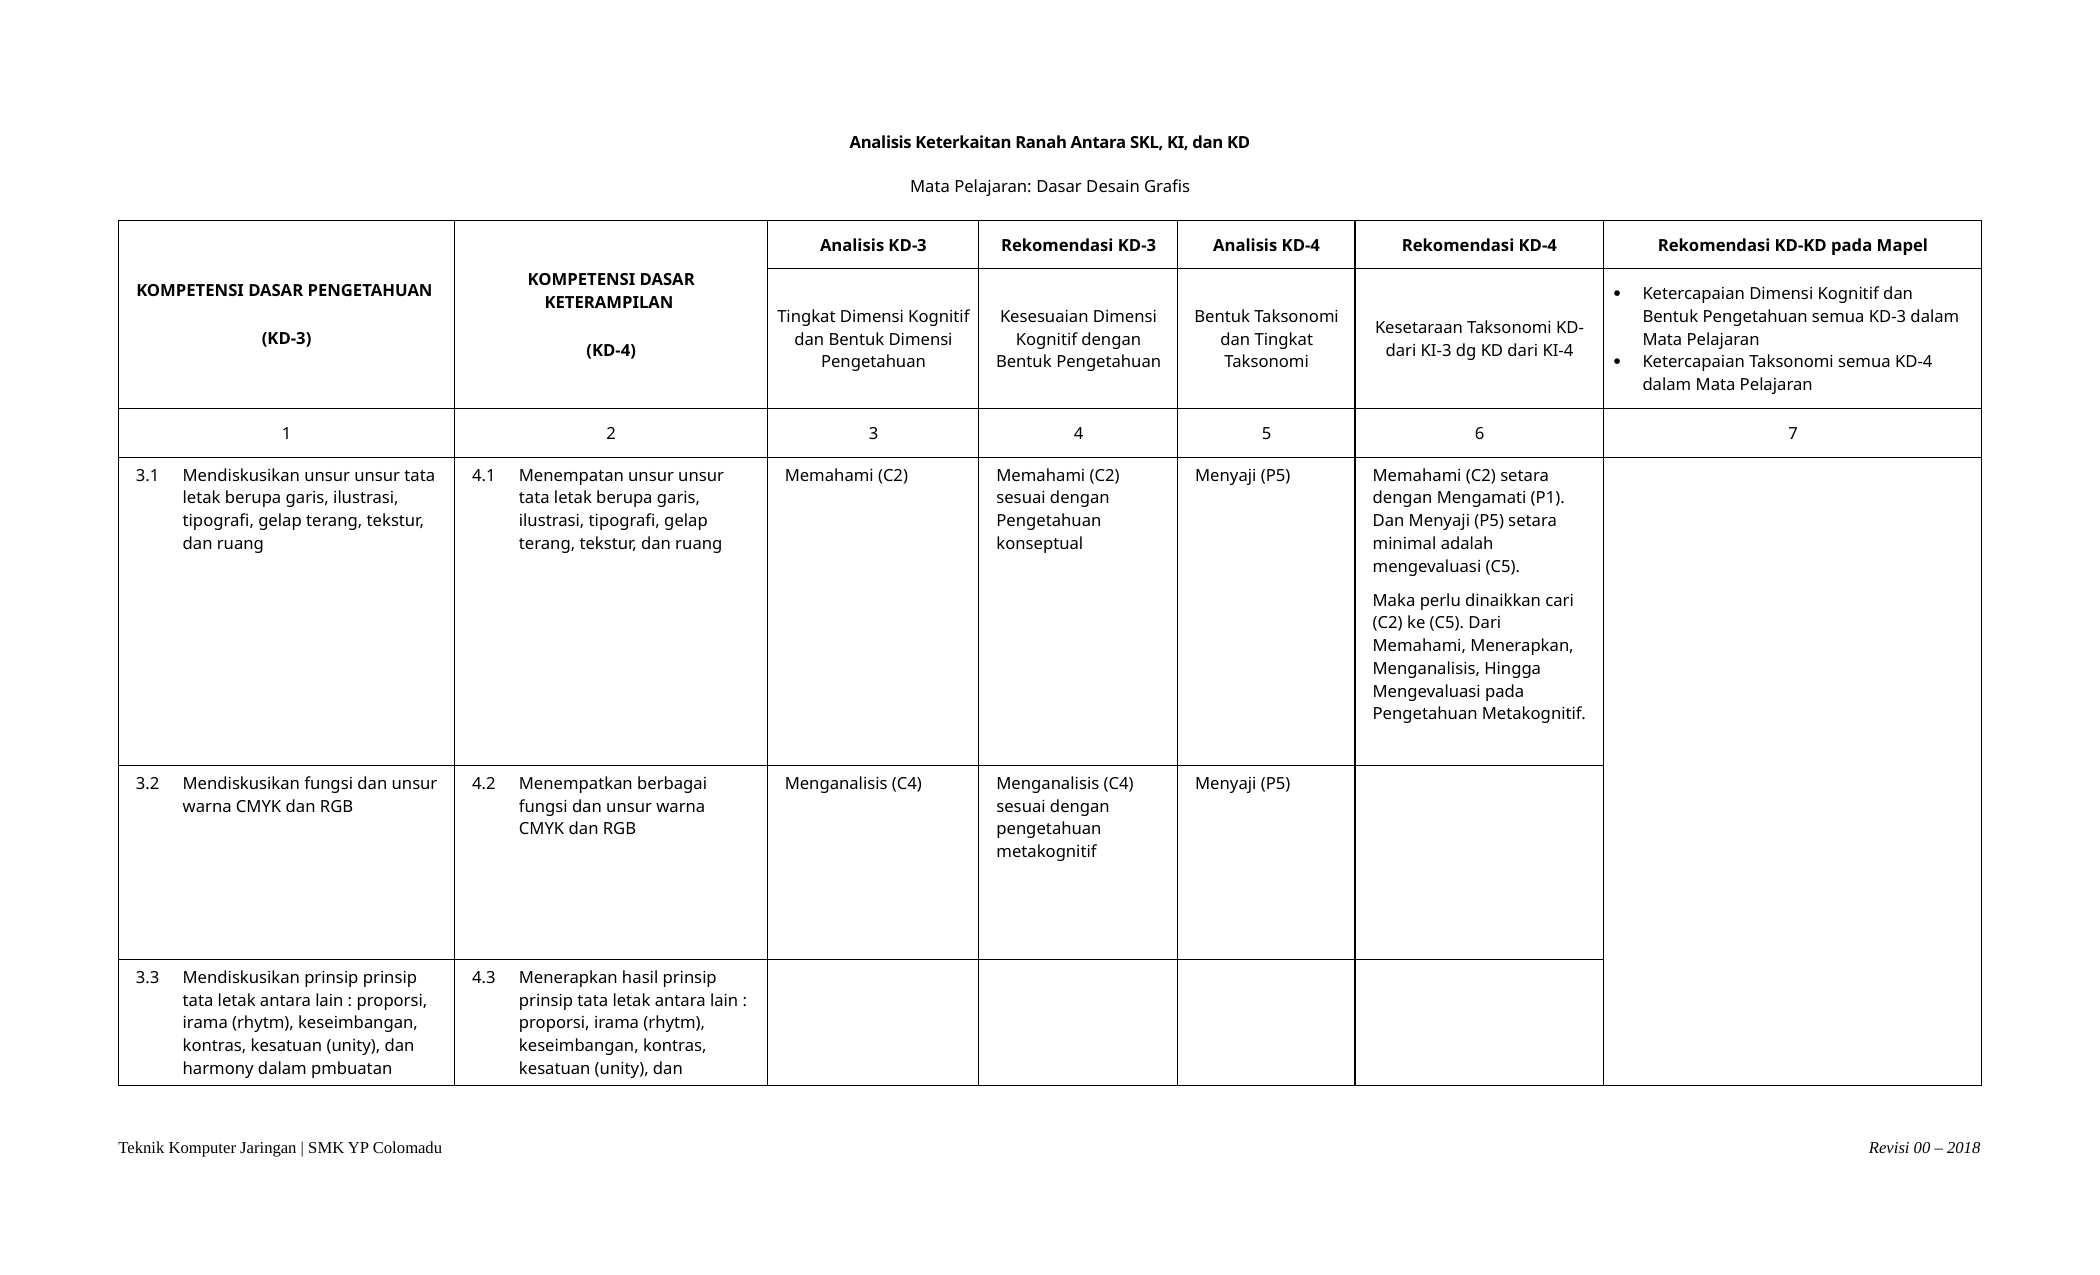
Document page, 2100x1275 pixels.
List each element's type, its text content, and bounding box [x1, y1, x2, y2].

table_cell Ketercapaian Dimensi Kognitif dan Bentuk Pengetahuan semua KD-3 dalam Mata Pelajaran Ketercapaian Taksonomi semua KD-4 dalam Mata Pelajaran [1604, 269, 1981, 408]
table_header 4.3 [466, 960, 513, 1085]
table_cell [756, 960, 767, 1085]
table_header Menerapkan hasil prinsip prinsip tata letak antara lain : proporsi, irama (rhytm), keseimbangan, kontras, kesatuan (unity), dan [513, 960, 756, 1085]
table_cell [768, 766, 978, 959]
table_header Memahami (C2) setara dengan Mengamati (P1). Dan Menyaji (P5) setara minimal adalah mengevaluasi (C5). [1367, 458, 1592, 583]
table_header Menempatkan berbagai fungsi dan unsur warna CMYK dan RGB [513, 766, 756, 845]
table_header 4.2 [466, 766, 513, 845]
table_header KOMPETENSI DASAR KETERAMPILAN (KD-4) [455, 221, 767, 408]
table_cell [1367, 730, 1592, 764]
table_header [1367, 960, 1592, 994]
table_header KOMPETENSI DASAR PENGETAHUAN (KD-3) [119, 221, 454, 408]
text Analisis Keterkaitan Ranah Antara SKL, KI, dan KD [118, 131, 1982, 153]
table_cell [119, 766, 454, 959]
table_cell [1356, 960, 1603, 1085]
table_header 3.3 [130, 960, 177, 1085]
table_cell 2 [455, 409, 767, 457]
table_header 4.1 [466, 458, 513, 560]
table_header [1367, 766, 1592, 800]
table_header Memahami (C2) sesuai dengan Pengetahuan konseptual [991, 458, 1166, 560]
table_cell Kesetaraan Taksonomi KD-dari KI-3 dg KD dari KI-4 [1356, 269, 1603, 408]
table_cell Kesesuaian Dimensi Kognitif dengan Bentuk Pengetahuan [979, 269, 1177, 408]
table_header Menyaji (P5) [1189, 458, 1344, 492]
table_cell [979, 766, 1177, 959]
table_cell 7 [1604, 409, 1981, 457]
table_header Memahami (C2) [779, 458, 967, 492]
table_cell [979, 458, 1177, 765]
table_cell 1 [119, 409, 454, 457]
text Mata Pelajaran: Dasar Desain Grafis [118, 174, 1982, 197]
table_header Rekomendasi KD-3 [979, 221, 1177, 268]
table_header [779, 960, 967, 994]
table_header Mendiskusikan unsur unsur tata letak berupa garis, ilustrasi, tipografi, gelap terang, tekstur, dan ruang [177, 458, 443, 560]
table_cell Bentuk Taksonomi dan Tingkat Taksonomi [1178, 269, 1354, 408]
table_header Analisis KD-3 [768, 221, 978, 268]
table_header Menempatan unsur unsur tata letak berupa garis, ilustrasi, tipografi, gelap terang, tekstur, dan ruang [513, 458, 756, 560]
table_cell [768, 960, 978, 1085]
table_header Rekomendasi KD-4 [1356, 221, 1603, 268]
table_cell [1178, 458, 1354, 765]
table_header Analisis KD-4 [1178, 221, 1354, 268]
table_header 3.2 [130, 766, 177, 823]
table_header Mendiskusikan prinsip prinsip tata letak antara lain : proporsi, irama (rhytm), keseimbangan, kontras, kesatuan (unity), dan harmony dalam pmbuatan [177, 960, 443, 1085]
table_cell [1178, 766, 1354, 959]
table_cell [443, 960, 454, 1085]
table_cell [1356, 458, 1603, 765]
table_cell [455, 766, 767, 959]
table_cell 5 [1178, 409, 1354, 457]
table_cell 6 [1356, 409, 1603, 457]
table_header [1189, 960, 1344, 994]
table_cell [119, 458, 454, 765]
table_cell [1356, 766, 1603, 959]
table_cell [1178, 960, 1354, 1085]
table_header [991, 960, 1166, 994]
table_header Menganalisis (C4) [779, 766, 967, 800]
table_cell Maka perlu dinaikkan cari (C2) ke (C5). Dari Memahami, Menerapkan, Menganalisis, Hingga Mengevaluasi pada Pengetahuan Metakognitif. [1367, 583, 1592, 730]
table_header Menyaji (P5) [1189, 766, 1344, 800]
table_cell Tingkat Dimensi Kognitif dan Bentuk Dimensi Pengetahuan [768, 269, 978, 408]
table_header 3.1 [130, 458, 177, 560]
table_cell 4 [979, 409, 1177, 457]
table_header Menganalisis (C4) sesuai dengan pengetahuan metakognitif [991, 766, 1166, 868]
table_cell [455, 960, 466, 1085]
table_cell 3 [768, 409, 978, 457]
table_cell [1604, 458, 1981, 1085]
table_cell [455, 458, 767, 765]
table_header Mendiskusikan fungsi dan unsur warna CMYK dan RGB [177, 766, 443, 823]
table_cell [119, 960, 130, 1085]
table_cell [768, 458, 978, 765]
table_header Rekomendasi KD-KD pada Mapel [1604, 221, 1981, 268]
table_cell [979, 960, 1177, 1085]
